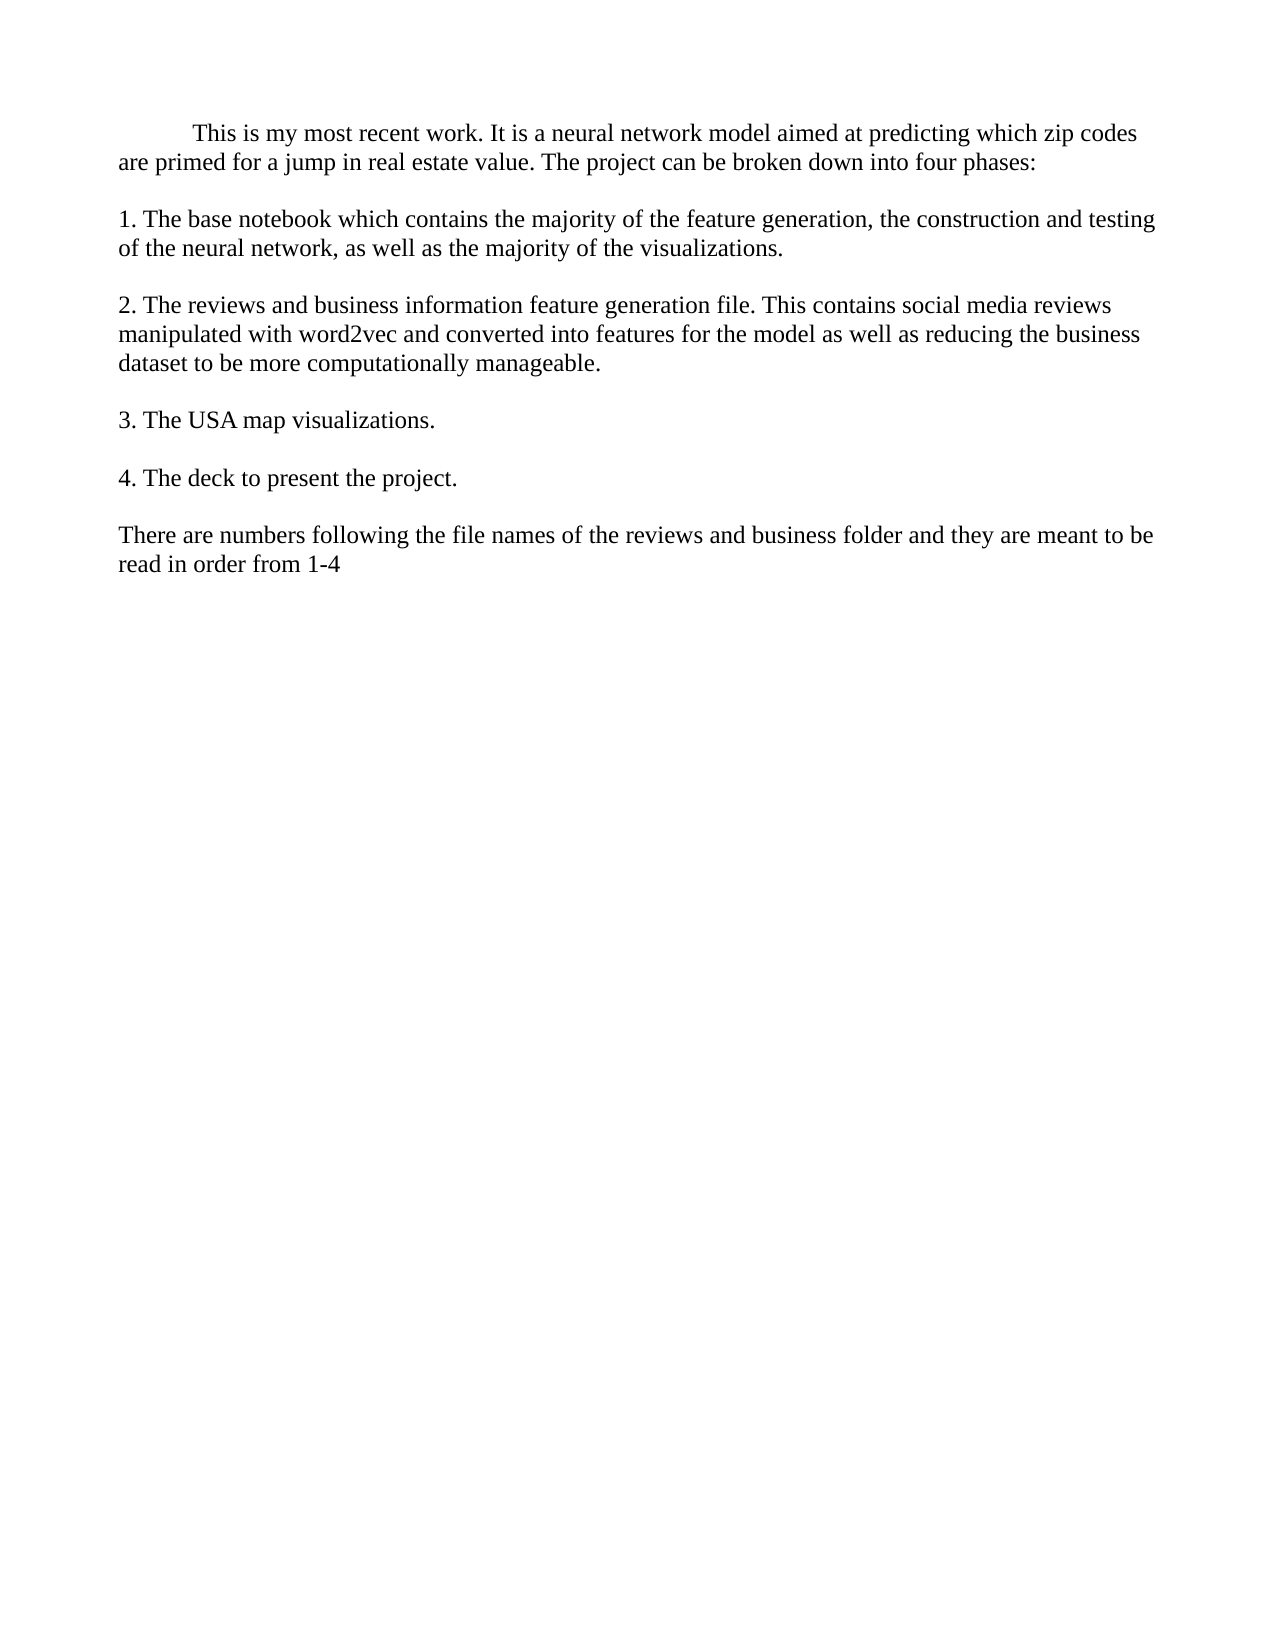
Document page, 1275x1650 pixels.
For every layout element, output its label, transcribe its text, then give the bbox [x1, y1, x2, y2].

text This is my most recent work. It is a neural network model aimed at predicting which zip codes are primed for a jump in real estate value. The project can be broken down into four phases: [118, 118, 1157, 176]
text 2. The reviews and business information feature generation file. This contains social media reviews manipulated with word2vec and converted into features for the model as well as reducing the business dataset to be more computationally manageable. [118, 291, 1157, 377]
text 3. The USA map visualizations. [118, 406, 1157, 434]
text 4. The deck to present the project. [118, 463, 1157, 492]
text There are numbers following the file names of the reviews and business folder and they are meant to be read in order from 1-4 [118, 521, 1157, 578]
text 1. The base notebook which contains the majority of the feature generation, the construction and testing of the neural network, as well as the majority of the visualizations. [118, 204, 1157, 262]
